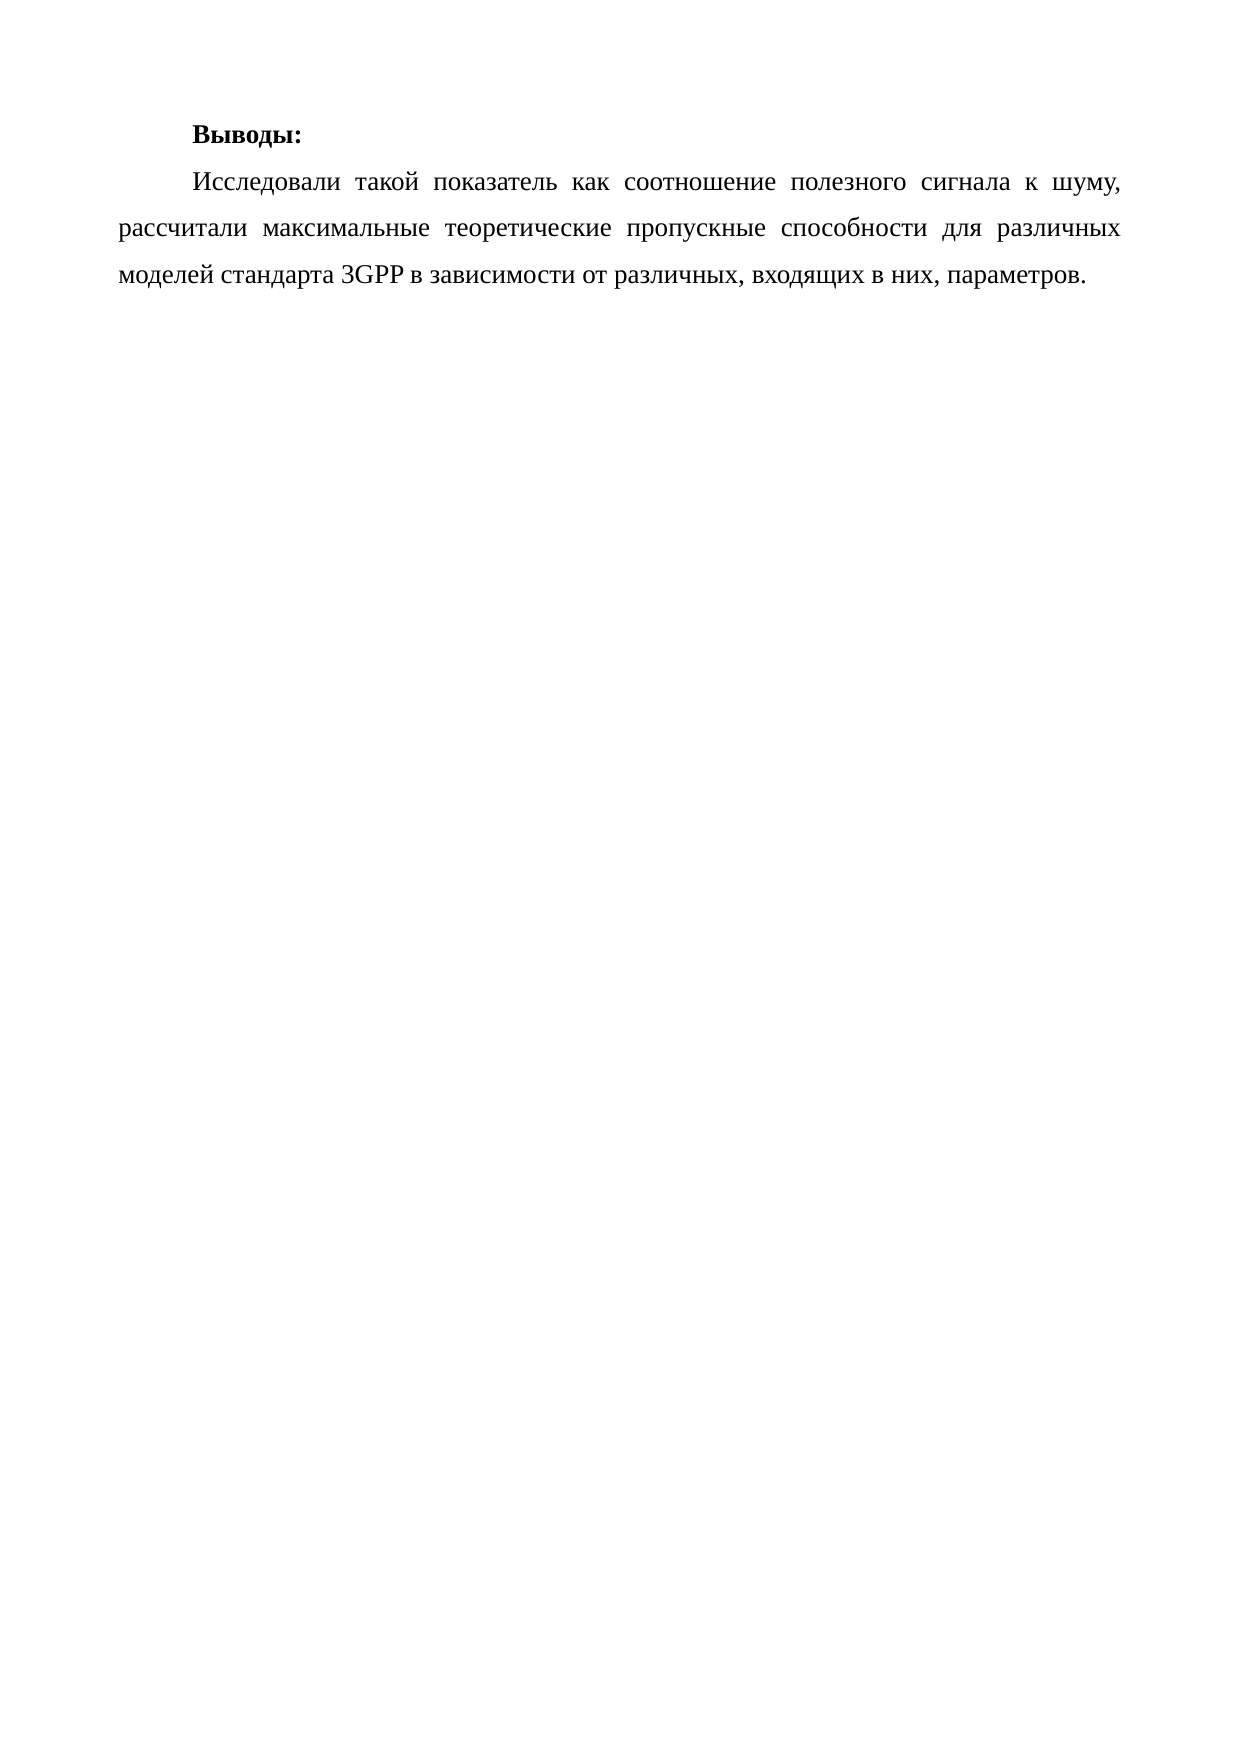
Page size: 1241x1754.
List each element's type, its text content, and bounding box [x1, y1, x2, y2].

text Выводы: [118, 118, 1122, 149]
text Исследовали такой показатель как соотношение полезного сигнала к шуму, рассчитали максимальные теоретические пропускные способности для различных моделей стандарта 3GPP в зависимости от различных, входящих в них, параметров. [118, 165, 1122, 289]
